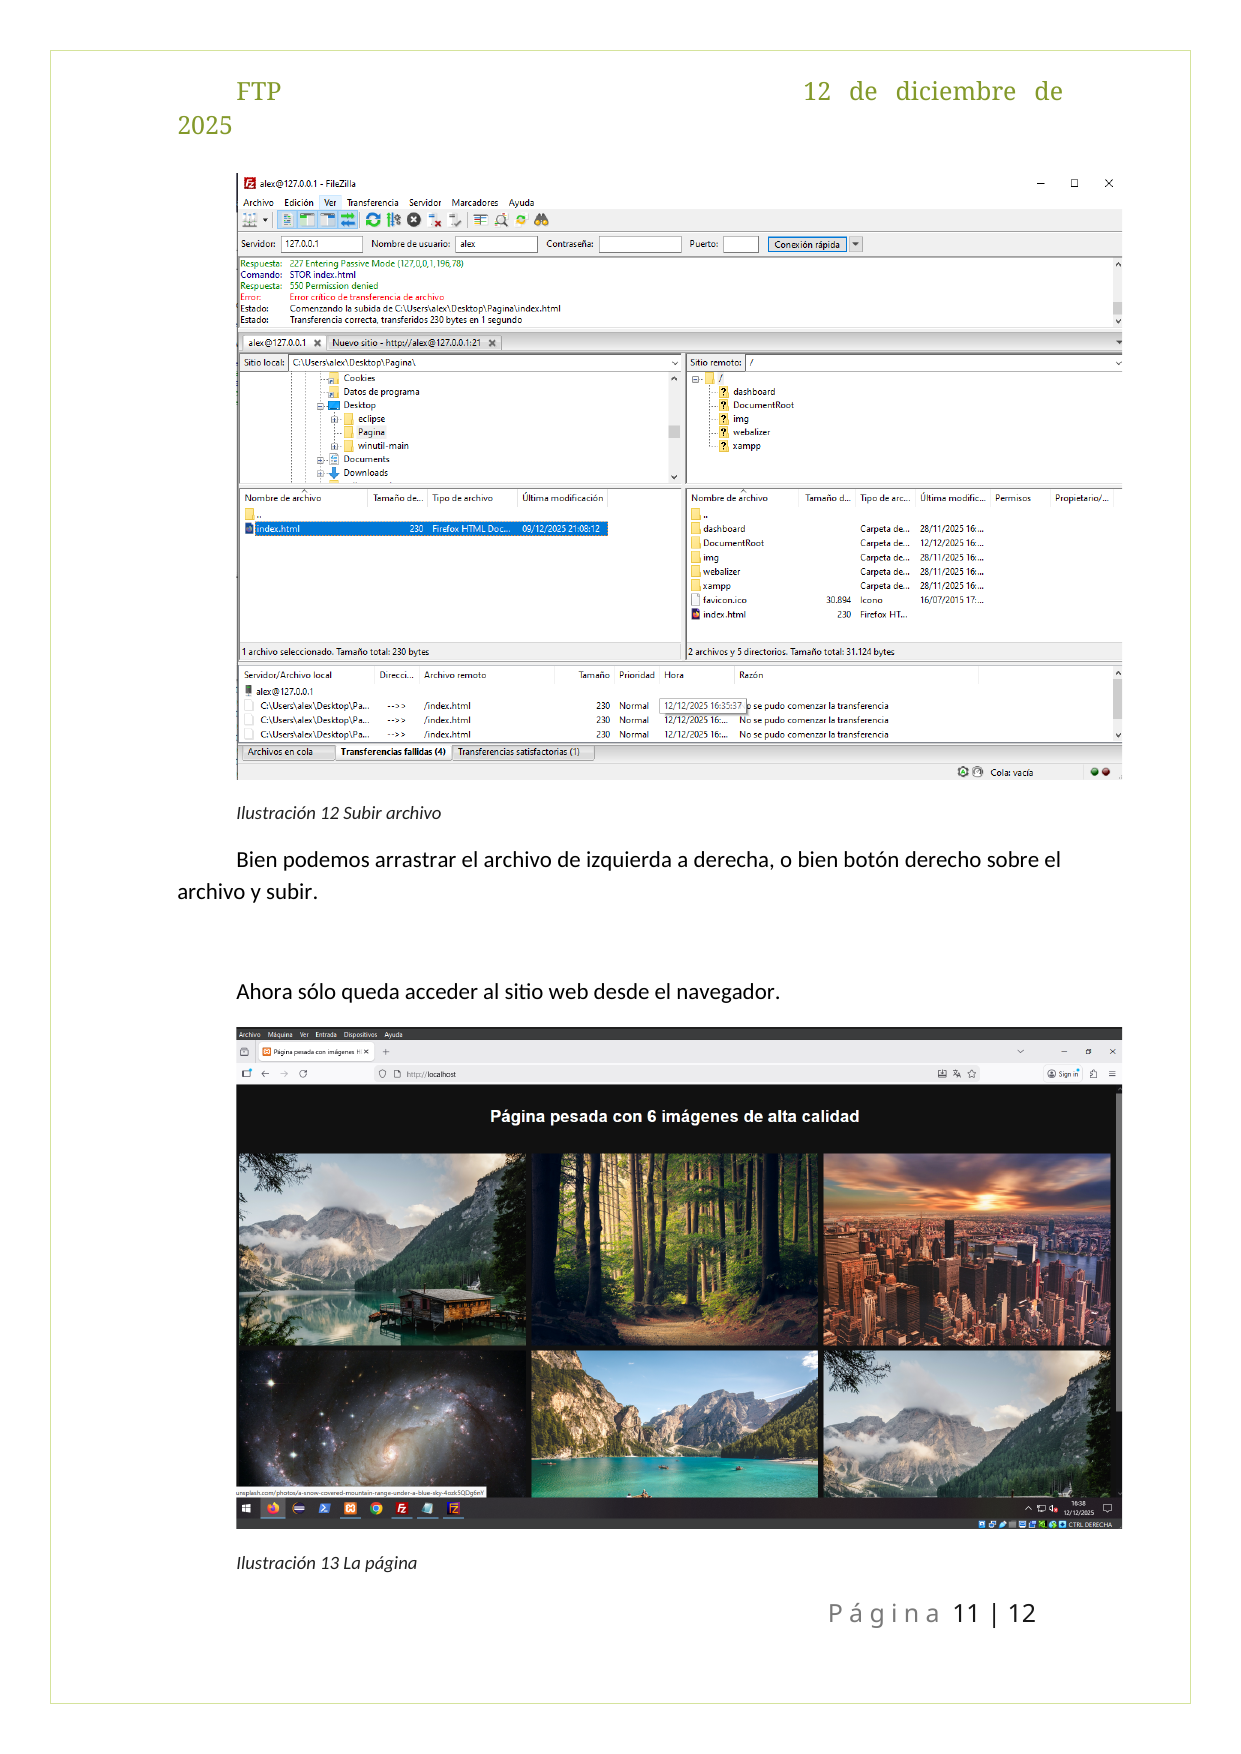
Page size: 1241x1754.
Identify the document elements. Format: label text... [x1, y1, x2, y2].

text Bien podemos arrastrar el archivo de izquierda a derecha, o bien botón derecho sobre el archivo y subir. [177, 845, 1063, 905]
text Ilustración 12 Subir archivo [177, 801, 1063, 824]
text Ilustración 13 La página [177, 1551, 1063, 1574]
text Ahora sólo queda acceder al sitio web desde el navegador. [177, 977, 1063, 1005]
